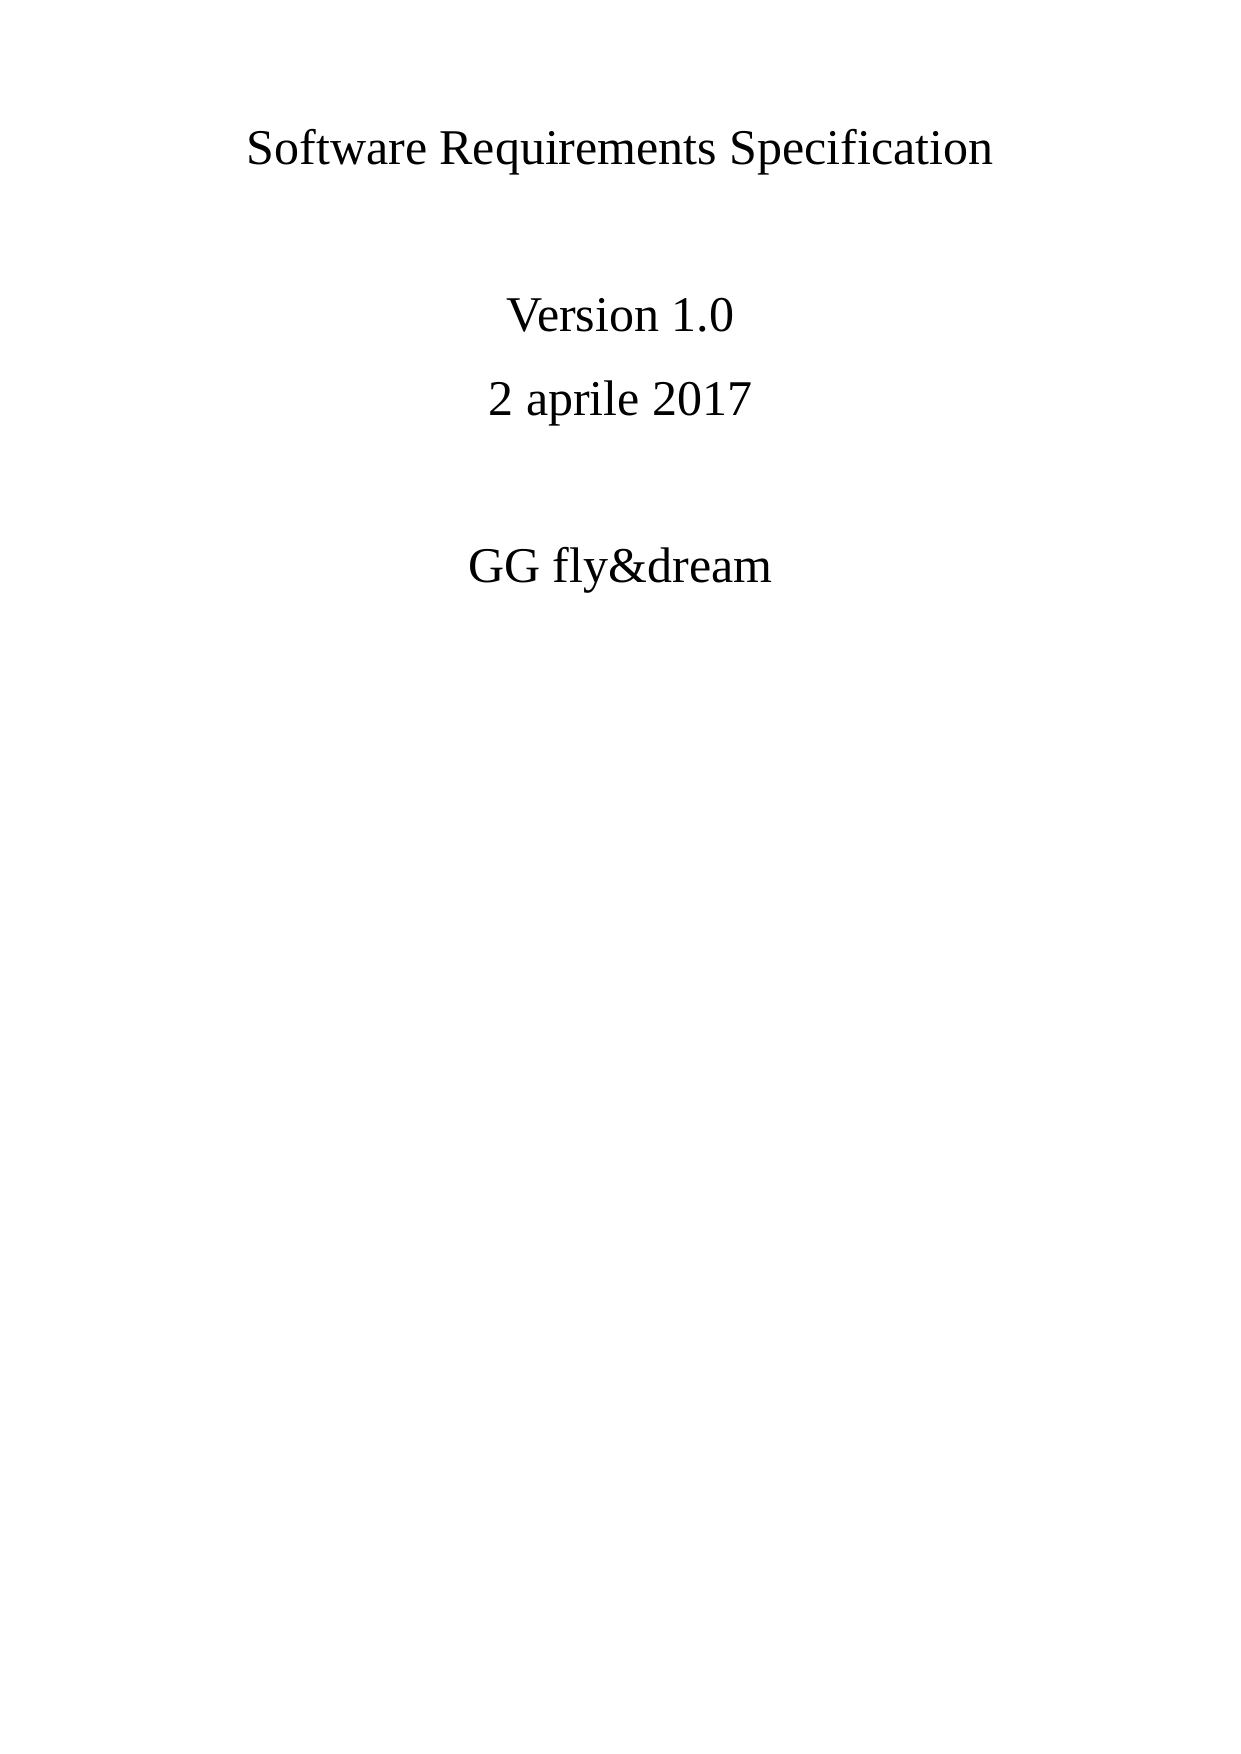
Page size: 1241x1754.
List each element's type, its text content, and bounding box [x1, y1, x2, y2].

text Version 1.0 [118, 285, 1122, 343]
text GG fly&dream [118, 536, 1122, 593]
text Software Requirements Specification [118, 118, 1122, 176]
text 2 aprile 2017 [118, 369, 1122, 426]
